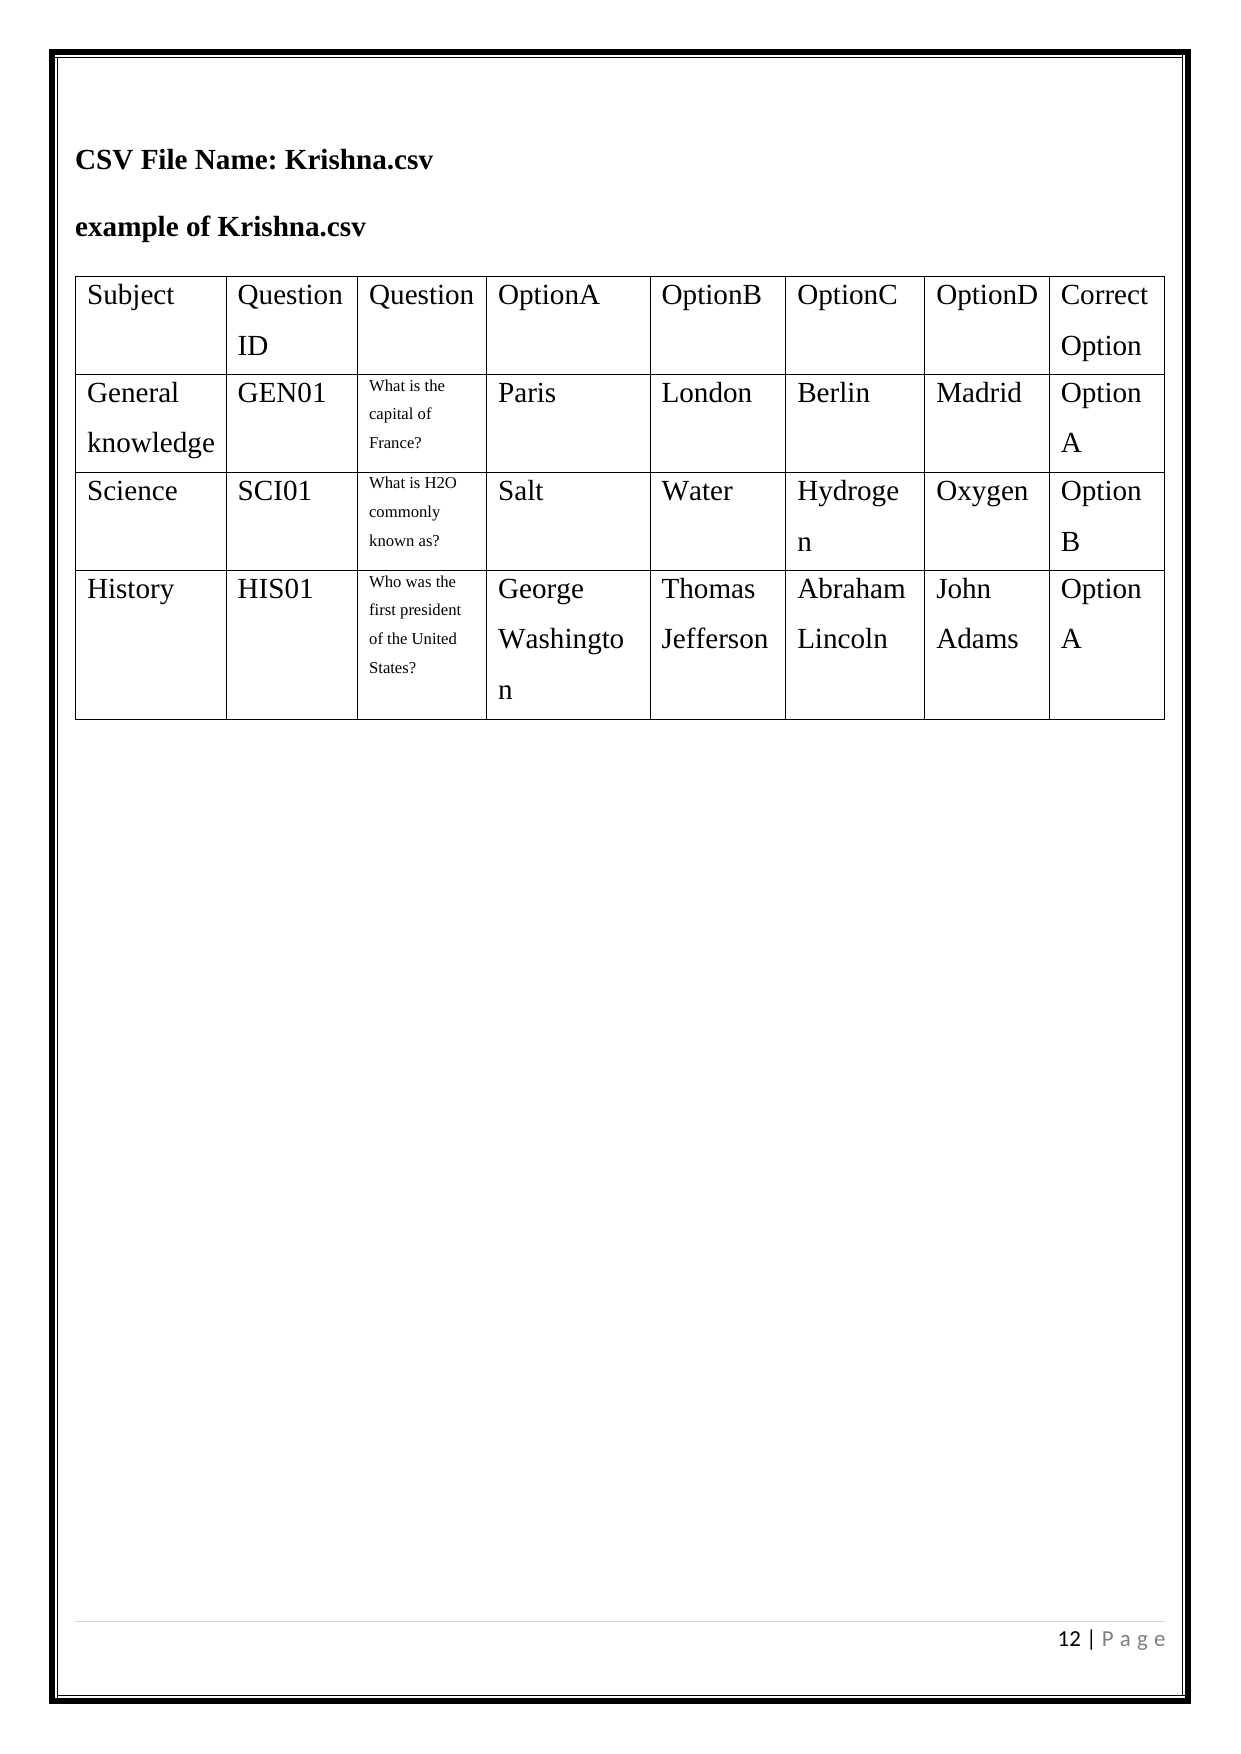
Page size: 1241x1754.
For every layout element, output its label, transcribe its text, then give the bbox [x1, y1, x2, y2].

table_header Correct Option [1050, 277, 1164, 374]
table_cell Who was the first president of the United States? [358, 571, 486, 719]
text example of Krishna.csv [75, 209, 1165, 243]
table_cell Option B [1050, 473, 1164, 570]
table_cell Option A [1050, 571, 1164, 719]
table_cell Hydrogen [786, 473, 924, 570]
table_cell What is the capital of France? [358, 375, 486, 472]
table_cell Water [651, 473, 785, 570]
table_cell Abraham Lincoln [786, 571, 924, 719]
table_cell London [651, 375, 785, 472]
table_header Question ID [227, 277, 357, 374]
table_cell John Adams [925, 571, 1049, 719]
table_cell Option A [1050, 375, 1164, 472]
table_cell Thomas Jefferson [651, 571, 785, 719]
table_cell Salt [487, 473, 650, 570]
table_header OptionD [925, 277, 1049, 374]
table_cell Madrid [925, 375, 1049, 472]
table_header OptionC [786, 277, 924, 374]
table_cell SCI01 [227, 473, 357, 570]
table_cell Paris [487, 375, 650, 472]
text CSV File Name: Krishna.csv [75, 142, 1165, 176]
table_cell History [76, 571, 226, 719]
table_header Subject [76, 277, 226, 374]
table_header OptionB [651, 277, 785, 374]
table_cell GEN01 [227, 375, 357, 472]
table_header OptionA [487, 277, 650, 374]
table_cell Oxygen [925, 473, 1049, 570]
table_cell George Washington [487, 571, 650, 719]
table_cell General knowledge [76, 375, 226, 472]
table_cell Berlin [786, 375, 924, 472]
table_cell What is H2O commonly known as? [358, 473, 486, 570]
table_cell HIS01 [227, 571, 357, 719]
table_header Question [358, 277, 486, 374]
table_cell Science [76, 473, 226, 570]
